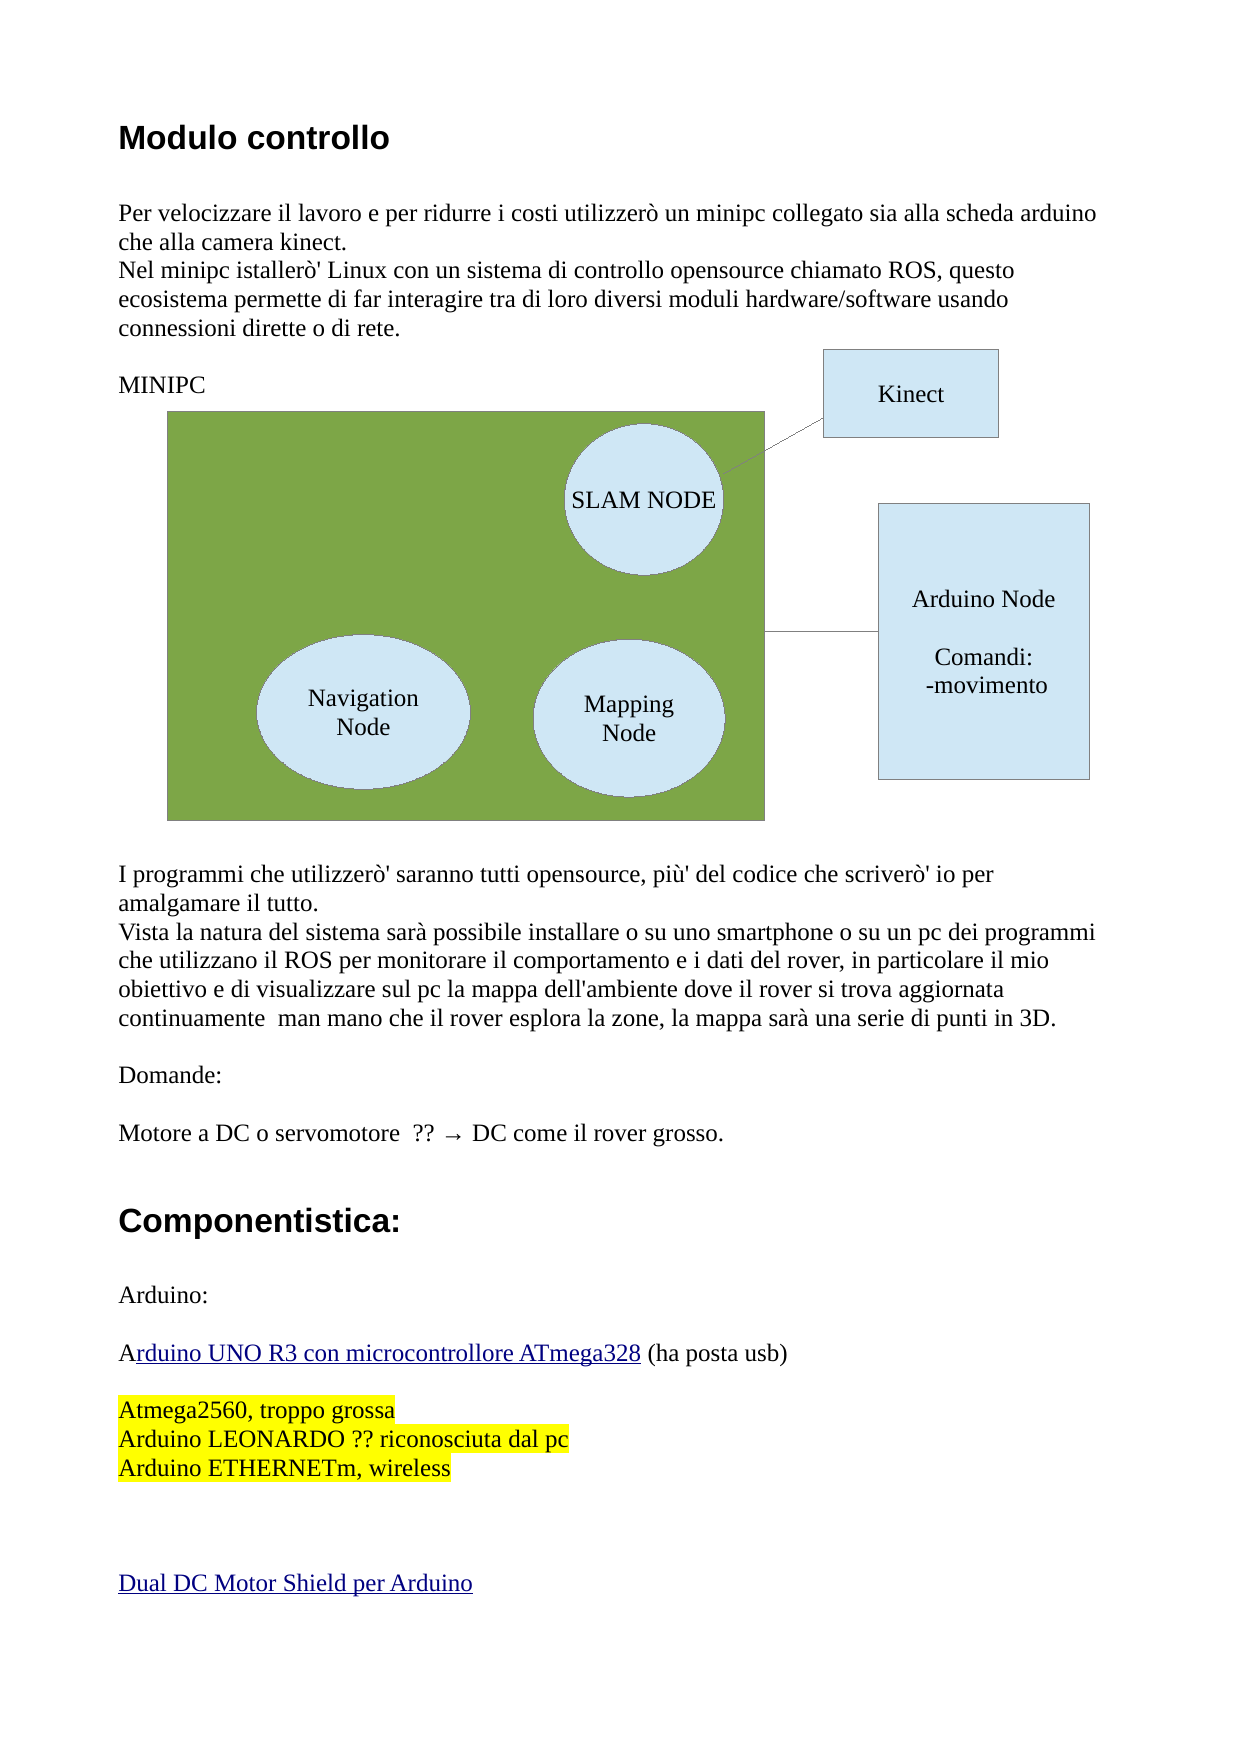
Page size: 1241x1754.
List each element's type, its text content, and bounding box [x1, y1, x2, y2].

text Motore a DC o servomotore ?? → DC come il rover grosso. [118, 1118, 1122, 1147]
subtitle Componentistica: [118, 1201, 1122, 1239]
text Vista la natura del sistema sarà possibile installare o su uno smartphone o su un pc dei programmi che utilizzano il ROS per monitorare il comportamento e i dati del rover, in particolare il mio obiettivo e di visualizzare sul pc la mappa dell'ambiente dove il rover si trova aggiornata continuamente man mano che il rover esplora la zone, la mappa sarà una serie di punti in 3D. [118, 917, 1122, 1032]
text Arduino: [118, 1280, 1122, 1309]
text Nel minipc istallerò' Linux con un sistema di controllo opensource chiamato ROS, questo ecosistema permette di far interagire tra di loro diversi moduli hardware/software usando connessioni dirette o di rete. [118, 256, 1122, 342]
text MINIPC [118, 371, 823, 399]
subtitle Modulo controllo [118, 118, 1122, 157]
text I programmi che utilizzerò' saranno tutti opensource, più' del codice che scriverò' io per amalgamare il tutto. [118, 859, 1122, 917]
text Atmega2560, troppo grossa [118, 1395, 1122, 1424]
text Dual DC Motor Shield per Arduino [118, 1568, 1122, 1597]
text Domande: [118, 1061, 1122, 1089]
text Arduino UNO R3 con microcontrollore ATmega328 (ha posta usb) [118, 1338, 1122, 1367]
text Arduino LEONARDO ?? riconosciuta dal pc [118, 1424, 1122, 1453]
text Per velocizzare il lavoro e per ridurre i costi utilizzerò un minipc collegato sia alla scheda arduino che alla camera kinect. [118, 198, 1122, 256]
text [999, 371, 1122, 399]
text Arduino ETHERNETm, wireless [118, 1453, 1122, 1482]
